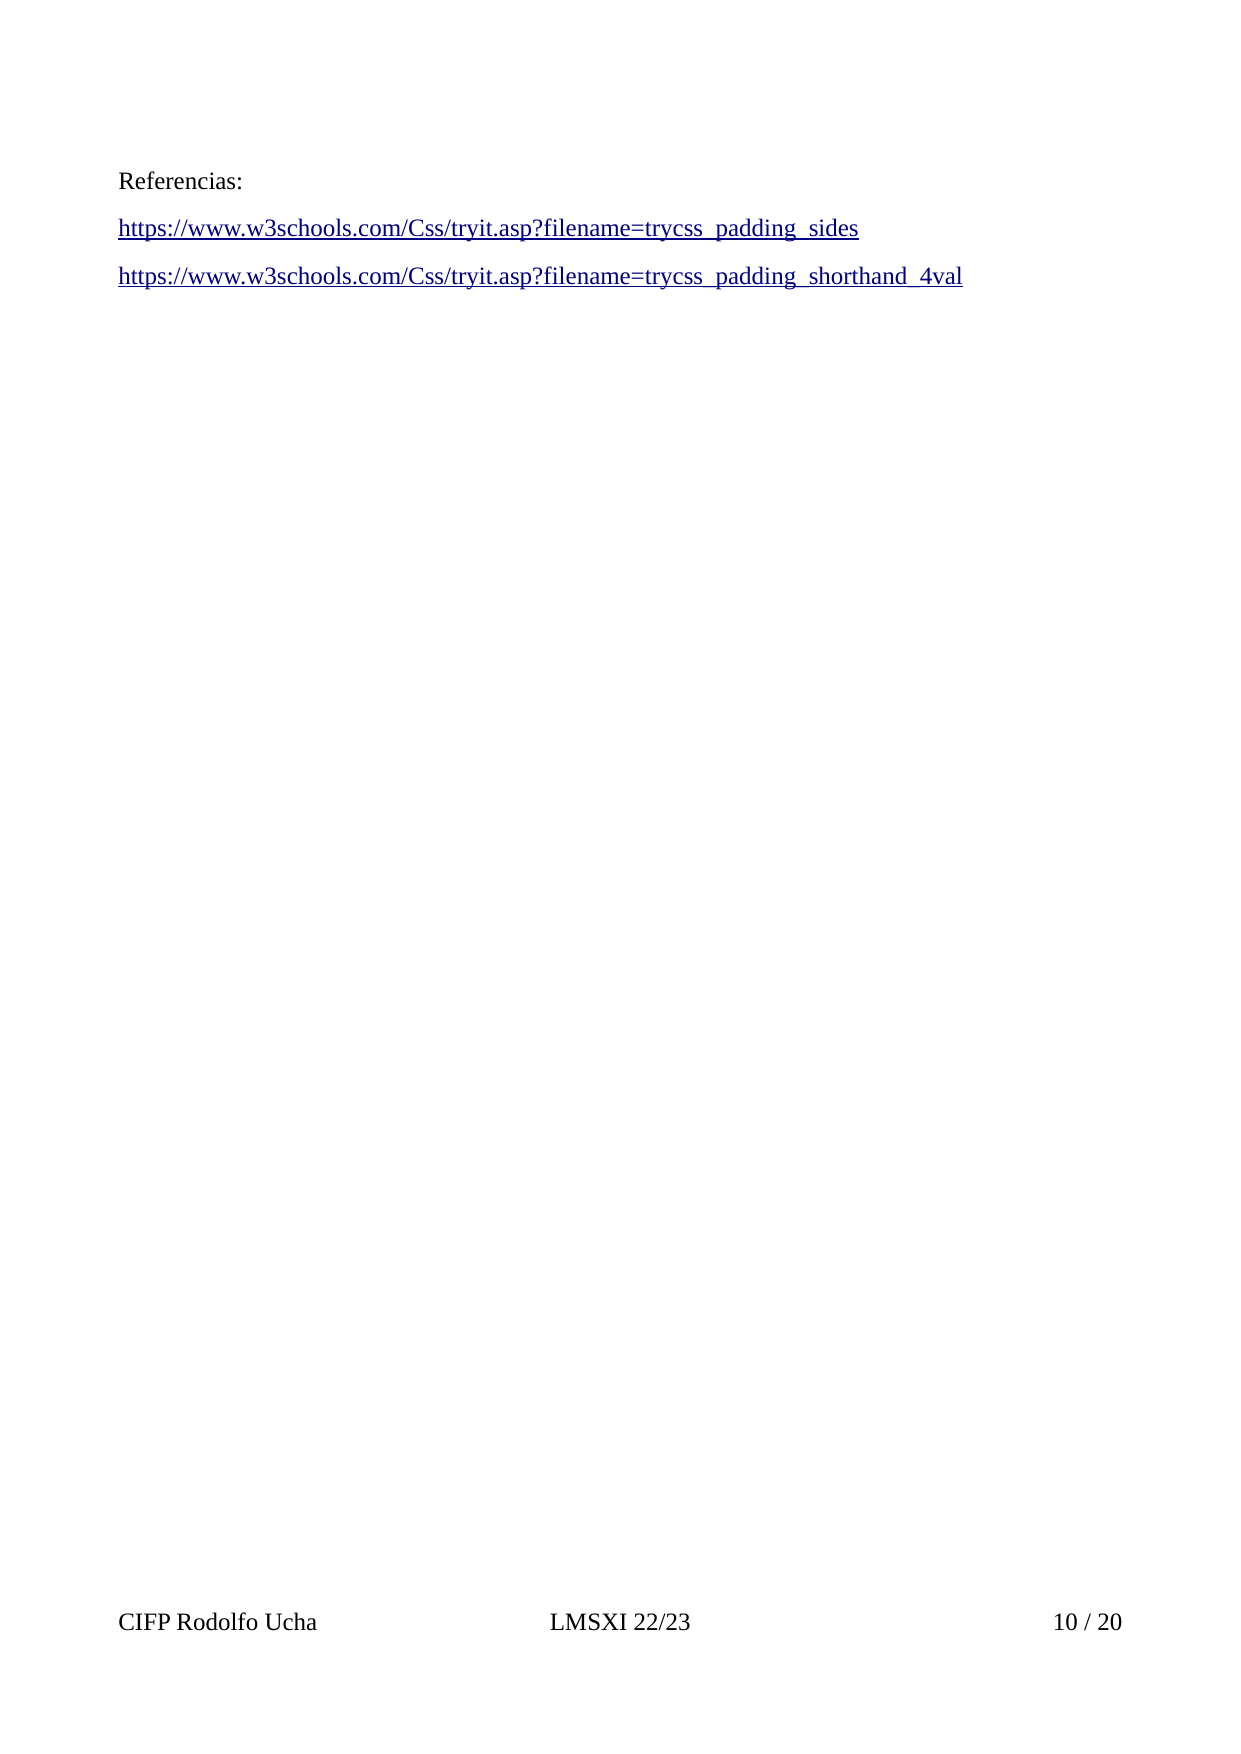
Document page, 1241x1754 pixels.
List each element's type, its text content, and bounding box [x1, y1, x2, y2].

text https://www.w3schools.com/Css/tryit.asp?filename=trycss_padding_shorthand_4val [118, 261, 1122, 290]
text https://www.w3schools.com/Css/tryit.asp?filename=trycss_padding_sides [118, 213, 1122, 242]
text Referencias: [118, 166, 1122, 194]
